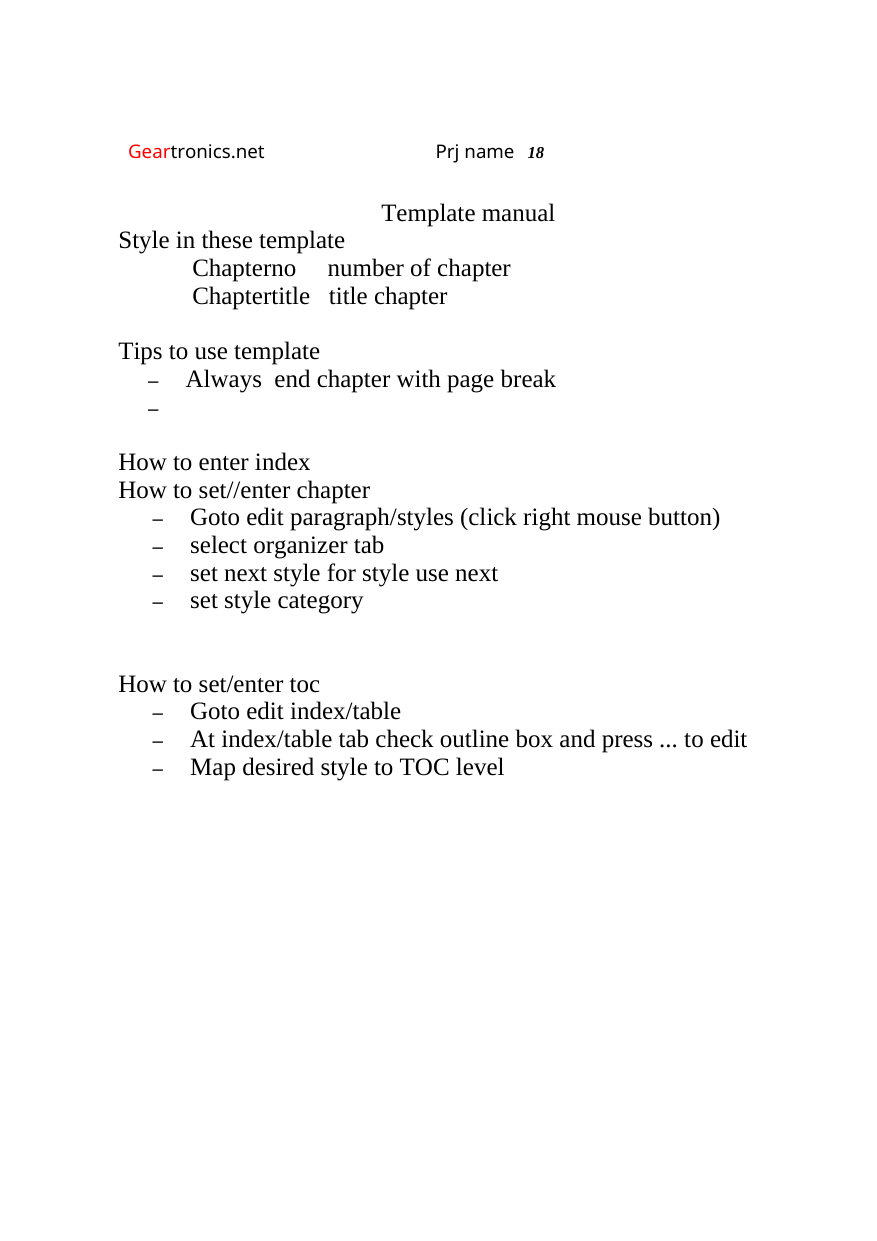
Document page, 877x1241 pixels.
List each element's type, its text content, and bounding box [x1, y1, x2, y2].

text Chaptertitle title chapter [118, 282, 818, 309]
list select organizer tab [152, 531, 818, 559]
list Goto edit index/table [152, 697, 818, 725]
text How to set//enter chapter [118, 476, 818, 503]
text Tips to use template [118, 337, 818, 365]
text Chapterno number of chapter [118, 254, 818, 282]
text How to enter index [118, 448, 818, 476]
text Template manual [118, 199, 818, 226]
text Style in these template [118, 226, 818, 254]
text How to set/enter toc [118, 670, 818, 697]
list At index/table tab check outline box and press ... to edit [152, 725, 818, 753]
list set style category [152, 587, 818, 614]
list set next style for style use next [152, 559, 818, 587]
list Goto edit paragraph/styles (click right mouse button) [152, 503, 818, 531]
list Always end chapter with page break [118, 365, 818, 393]
list Map desired style to TOC level [152, 753, 818, 781]
